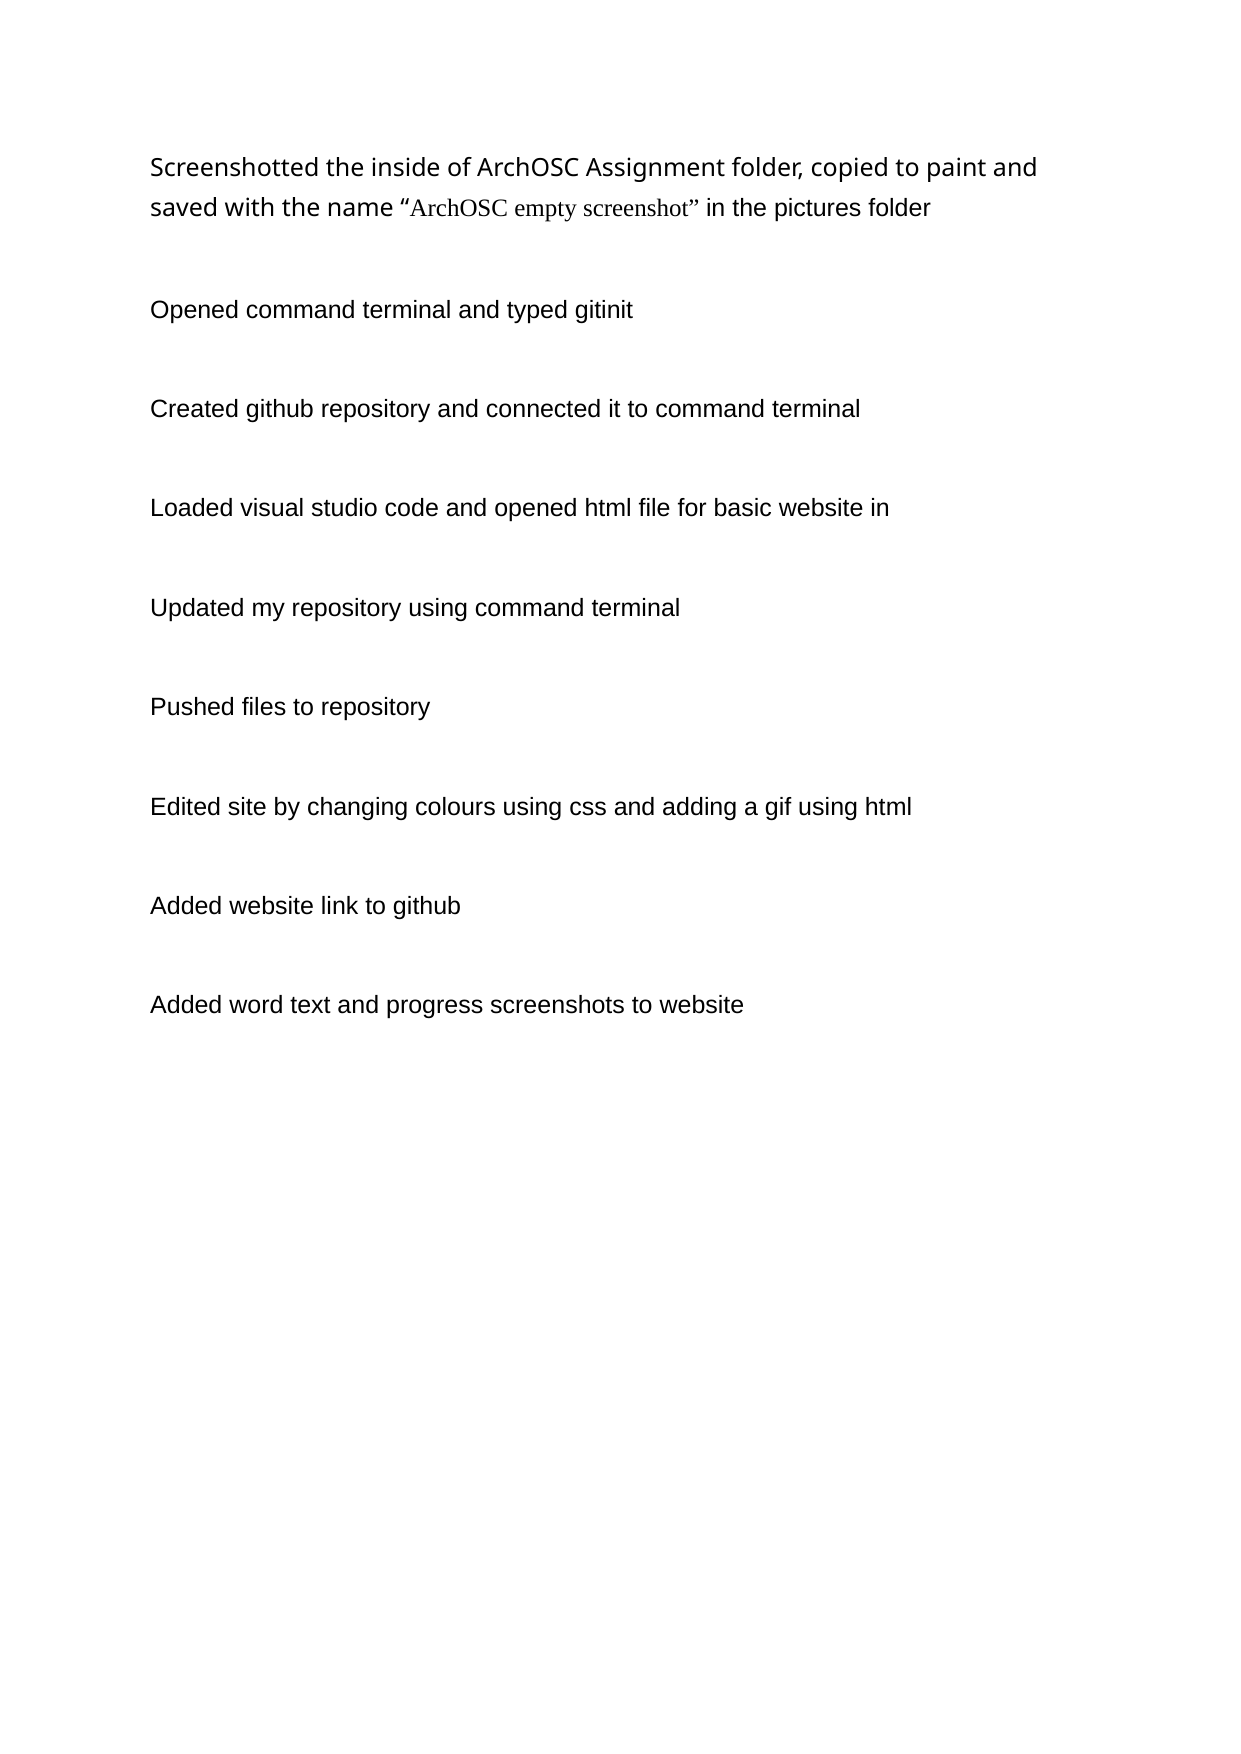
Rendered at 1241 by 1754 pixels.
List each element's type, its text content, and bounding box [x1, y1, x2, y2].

text Pushed files to repository [150, 692, 1090, 721]
text Opened command terminal and typed gitinit [150, 295, 1090, 323]
text Added word text and progress screenshots to website [150, 990, 1090, 1019]
text Loaded visual studio code and opened html file for basic website in [150, 493, 1090, 522]
text Screenshotted the inside of ArchOSC Assignment folder, copied to paint and saved with the name “ArchOSC empty screenshot” in the pictures folder [150, 150, 1090, 223]
text Added website link to github [150, 891, 1090, 920]
text Edited site by changing colours using css and adding a gif using html [150, 792, 1090, 820]
text Updated my repository using command terminal [150, 593, 1090, 622]
text Created github repository and connected it to command terminal [150, 394, 1090, 423]
